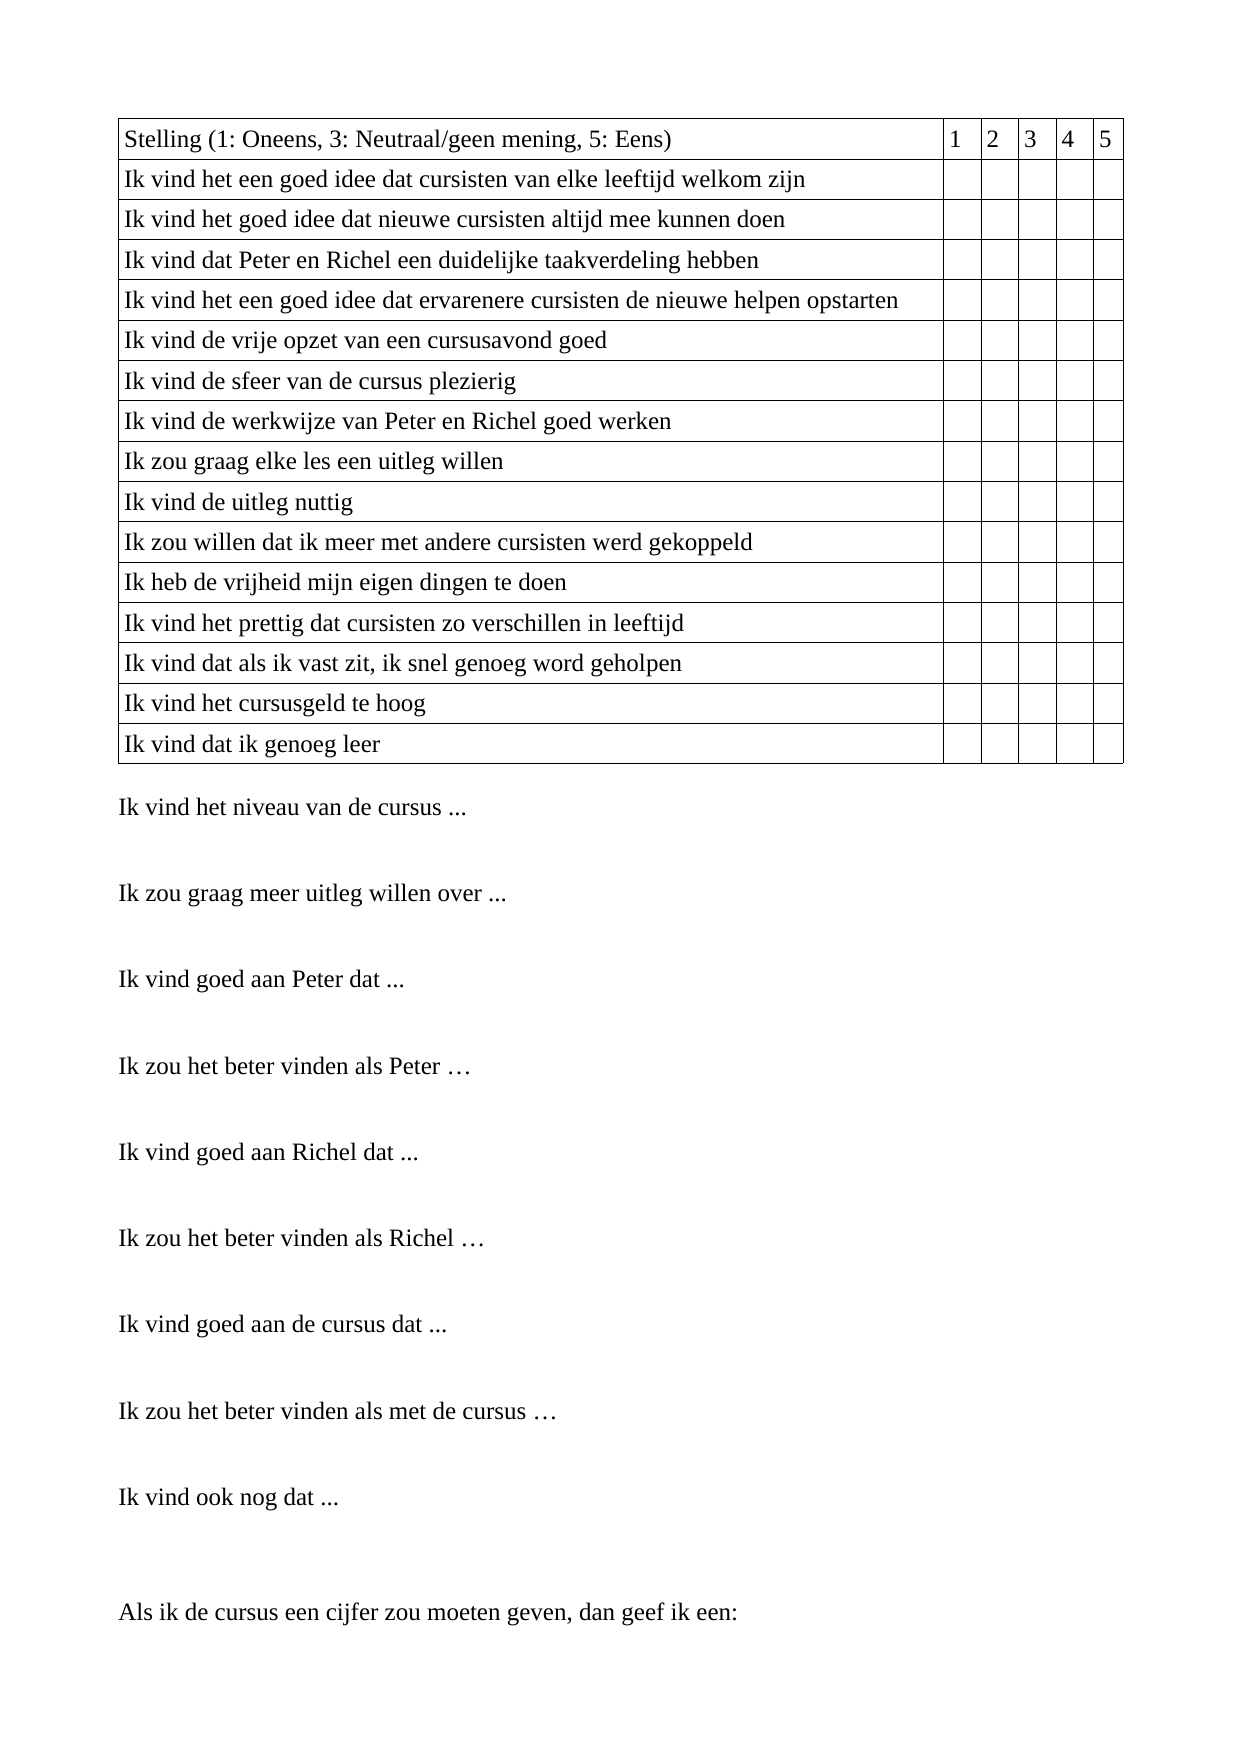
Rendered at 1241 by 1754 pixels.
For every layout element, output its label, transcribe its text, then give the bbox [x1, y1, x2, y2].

table_cell [944, 361, 981, 400]
table_cell [944, 603, 981, 642]
table_cell [1094, 724, 1123, 763]
table_cell [982, 603, 1018, 642]
table_cell [1094, 442, 1123, 481]
table_cell Ik vind het een goed idee dat cursisten van elke leeftijd welkom zijn [119, 160, 943, 199]
text Ik vind goed aan Peter dat ... [118, 964, 1122, 993]
table_cell [1019, 321, 1056, 360]
table_cell Ik zou willen dat ik meer met andere cursisten werd gekoppeld [119, 522, 943, 562]
table_cell [944, 724, 981, 763]
table_cell [1094, 563, 1123, 602]
table_cell Ik vind het cursusgeld te hoog [119, 684, 943, 723]
table_cell [1094, 160, 1123, 199]
table_cell [1057, 563, 1093, 602]
table_cell [944, 522, 981, 562]
text Ik zou graag meer uitleg willen over ... [118, 878, 1122, 907]
table_cell [1094, 240, 1123, 279]
table_cell [982, 321, 1018, 360]
table_cell [982, 280, 1018, 320]
table_cell Ik vind de vrije opzet van een cursusavond goed [119, 321, 943, 360]
table_cell [1019, 563, 1056, 602]
table_cell Ik zou graag elke les een uitleg willen [119, 442, 943, 481]
table_cell [1057, 401, 1093, 441]
table_cell [944, 280, 981, 320]
table_header 1 [944, 119, 981, 158]
table_header 5 [1094, 119, 1123, 158]
table_cell [982, 684, 1018, 723]
table_cell [1019, 401, 1056, 441]
text Ik zou het beter vinden als met de cursus … [118, 1396, 1122, 1424]
table_cell [944, 401, 981, 441]
table_cell [1019, 442, 1056, 481]
table_cell [1019, 603, 1056, 642]
table_cell [1094, 280, 1123, 320]
table_cell [944, 200, 981, 239]
table_cell [944, 160, 981, 199]
table_cell [1019, 482, 1056, 521]
text Ik vind goed aan Richel dat ... [118, 1137, 1122, 1166]
table_cell [944, 240, 981, 279]
table_cell Ik vind dat als ik vast zit, ik snel genoeg word geholpen [119, 643, 943, 682]
table_cell [944, 442, 981, 481]
table_cell [982, 361, 1018, 400]
table_cell [944, 563, 981, 602]
text Ik vind ook nog dat ... [118, 1482, 1122, 1511]
table_header 2 [982, 119, 1018, 158]
table_cell [982, 724, 1018, 763]
table_cell [1057, 522, 1093, 562]
table_cell [1019, 361, 1056, 400]
table_cell [1094, 200, 1123, 239]
table_cell [982, 522, 1018, 562]
table_cell Ik vind het goed idee dat nieuwe cursisten altijd mee kunnen doen [119, 200, 943, 239]
table_cell [1057, 643, 1093, 682]
table_cell [982, 200, 1018, 239]
table_cell [982, 401, 1018, 441]
table_header 3 [1019, 119, 1056, 158]
table_cell [1094, 684, 1123, 723]
table_cell [1019, 200, 1056, 239]
table_cell [1057, 603, 1093, 642]
text Ik zou het beter vinden als Richel … [118, 1223, 1122, 1252]
table_cell [1057, 724, 1093, 763]
table_cell [982, 482, 1018, 521]
table_cell [1057, 321, 1093, 360]
text Ik vind het niveau van de cursus ... [118, 792, 1122, 821]
table_cell [1019, 522, 1056, 562]
table_header Stelling (1: Oneens, 3: Neutraal/geen mening, 5: Eens) [119, 119, 943, 158]
table_cell [1019, 160, 1056, 199]
table_cell [1019, 724, 1056, 763]
table_cell [1057, 160, 1093, 199]
table_cell [1057, 240, 1093, 279]
table_cell Ik vind het prettig dat cursisten zo verschillen in leeftijd [119, 603, 943, 642]
table_cell [944, 321, 981, 360]
table_cell [944, 684, 981, 723]
table_cell [982, 240, 1018, 279]
table_cell [1019, 240, 1056, 279]
table_cell [982, 160, 1018, 199]
table_cell [944, 643, 981, 682]
table_cell Ik vind dat ik genoeg leer [119, 724, 943, 763]
table_cell [1057, 684, 1093, 723]
table_cell [982, 563, 1018, 602]
table_cell [982, 643, 1018, 682]
text Ik vind goed aan de cursus dat ... [118, 1309, 1122, 1338]
table_cell [1094, 643, 1123, 682]
table_cell [1094, 482, 1123, 521]
table_cell [944, 482, 981, 521]
table_header 4 [1057, 119, 1093, 158]
table_cell Ik heb de vrijheid mijn eigen dingen te doen [119, 563, 943, 602]
table_cell Ik vind dat Peter en Richel een duidelijke taakverdeling hebben [119, 240, 943, 279]
table_cell Ik vind de werkwijze van Peter en Richel goed werken [119, 401, 943, 441]
table_cell Ik vind de sfeer van de cursus plezierig [119, 361, 943, 400]
table_cell [1019, 643, 1056, 682]
table_cell [1094, 321, 1123, 360]
text Ik zou het beter vinden als Peter … [118, 1051, 1122, 1079]
table_cell [1057, 442, 1093, 481]
table_cell [1057, 200, 1093, 239]
table_cell [982, 442, 1018, 481]
text Als ik de cursus een cijfer zou moeten geven, dan geef ik een: [118, 1597, 1122, 1626]
table_cell Ik vind het een goed idee dat ervarenere cursisten de nieuwe helpen opstarten [119, 280, 943, 320]
table_cell [1057, 361, 1093, 400]
table_cell [1094, 603, 1123, 642]
table_cell [1094, 522, 1123, 562]
table_cell [1094, 401, 1123, 441]
table_cell [1094, 361, 1123, 400]
table_cell [1019, 280, 1056, 320]
table_cell Ik vind de uitleg nuttig [119, 482, 943, 521]
table_cell [1019, 684, 1056, 723]
table_cell [1057, 482, 1093, 521]
table_cell [1057, 280, 1093, 320]
